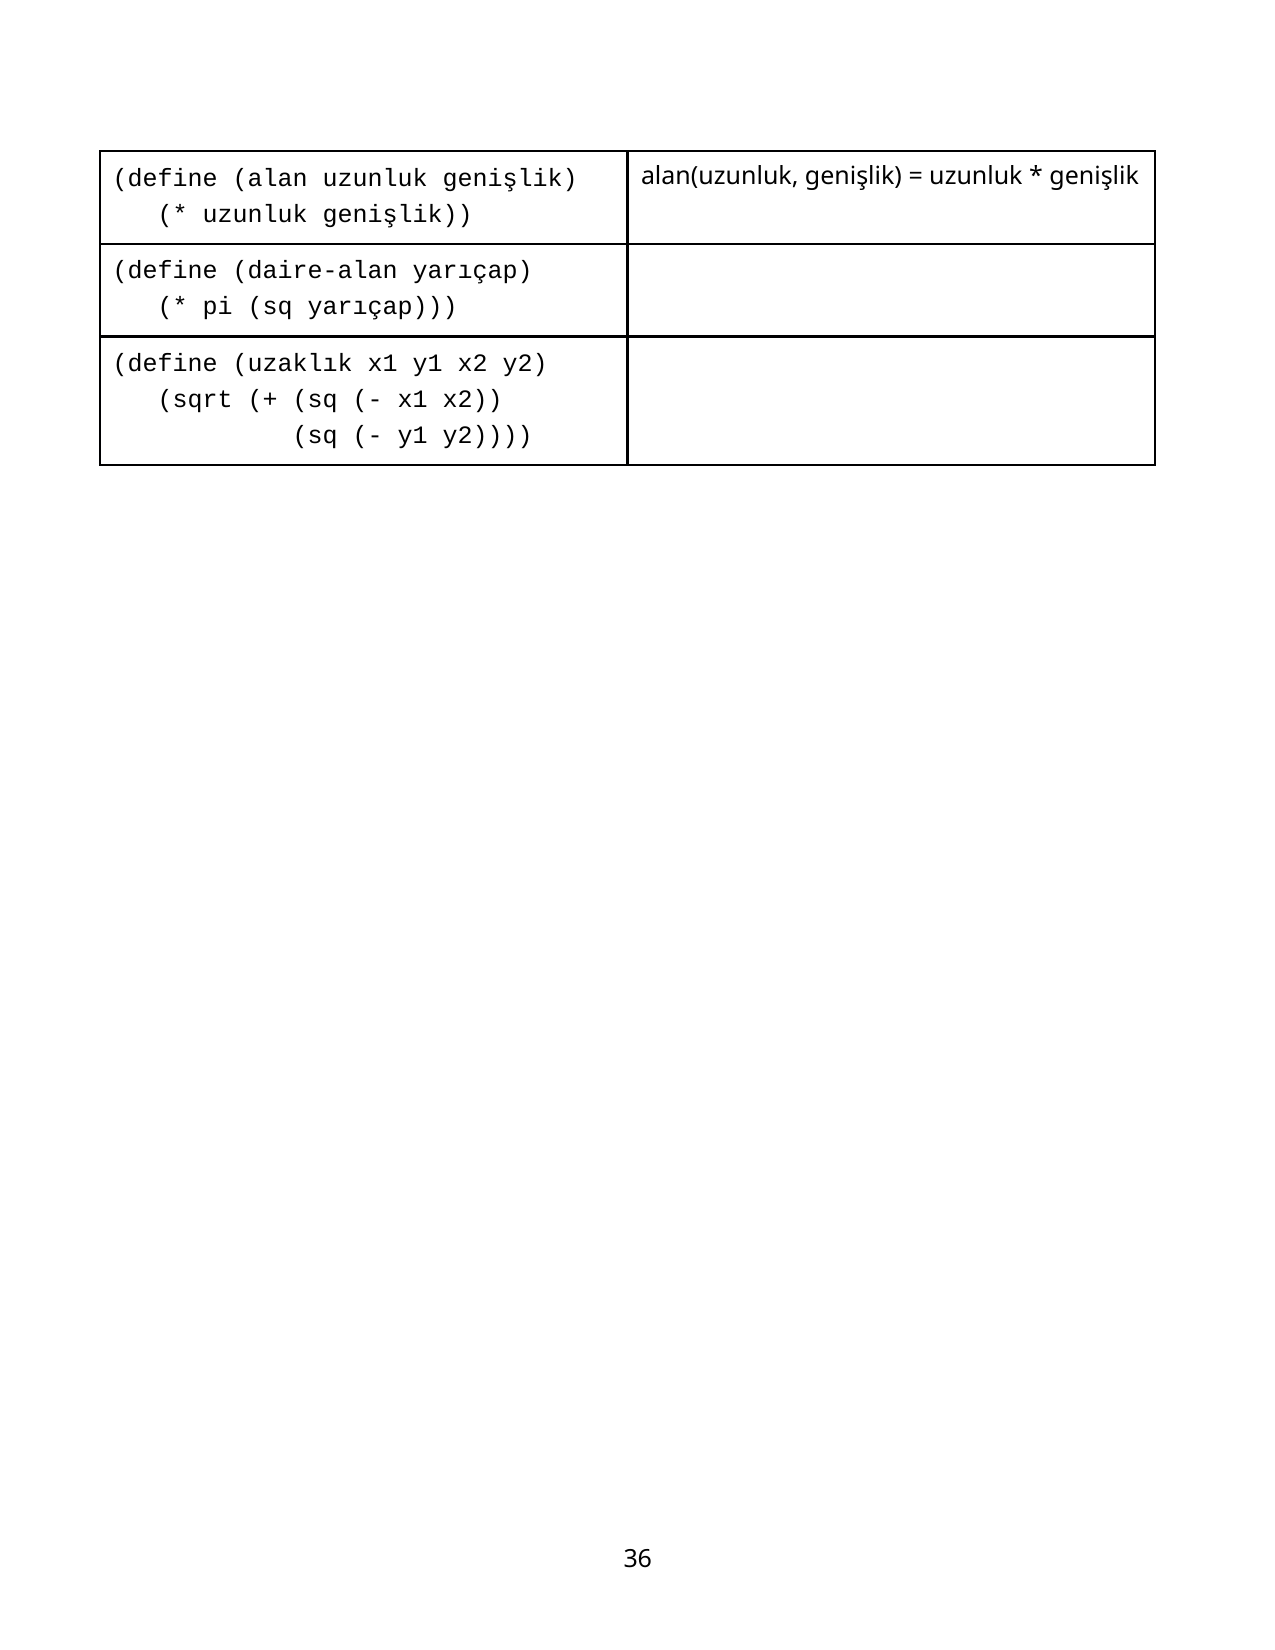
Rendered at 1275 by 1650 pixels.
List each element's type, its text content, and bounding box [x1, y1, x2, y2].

table_cell alan(uzunluk, genişlik) = uzunluk * genişlik [629, 152, 1154, 243]
table_cell [629, 245, 1154, 335]
table_cell (define (daire-alan yarıçap) (* pi (sq yarıçap))) [101, 245, 626, 335]
table_cell (define (alan uzunluk genişlik) (* uzunluk genişlik)) [101, 152, 626, 243]
table_cell [629, 338, 1154, 464]
table_cell (define (uzaklık x1 y1 x2 y2) (sqrt (+ (sq (- x1 x2)) (sq (- y1 y2)))) [101, 338, 626, 464]
